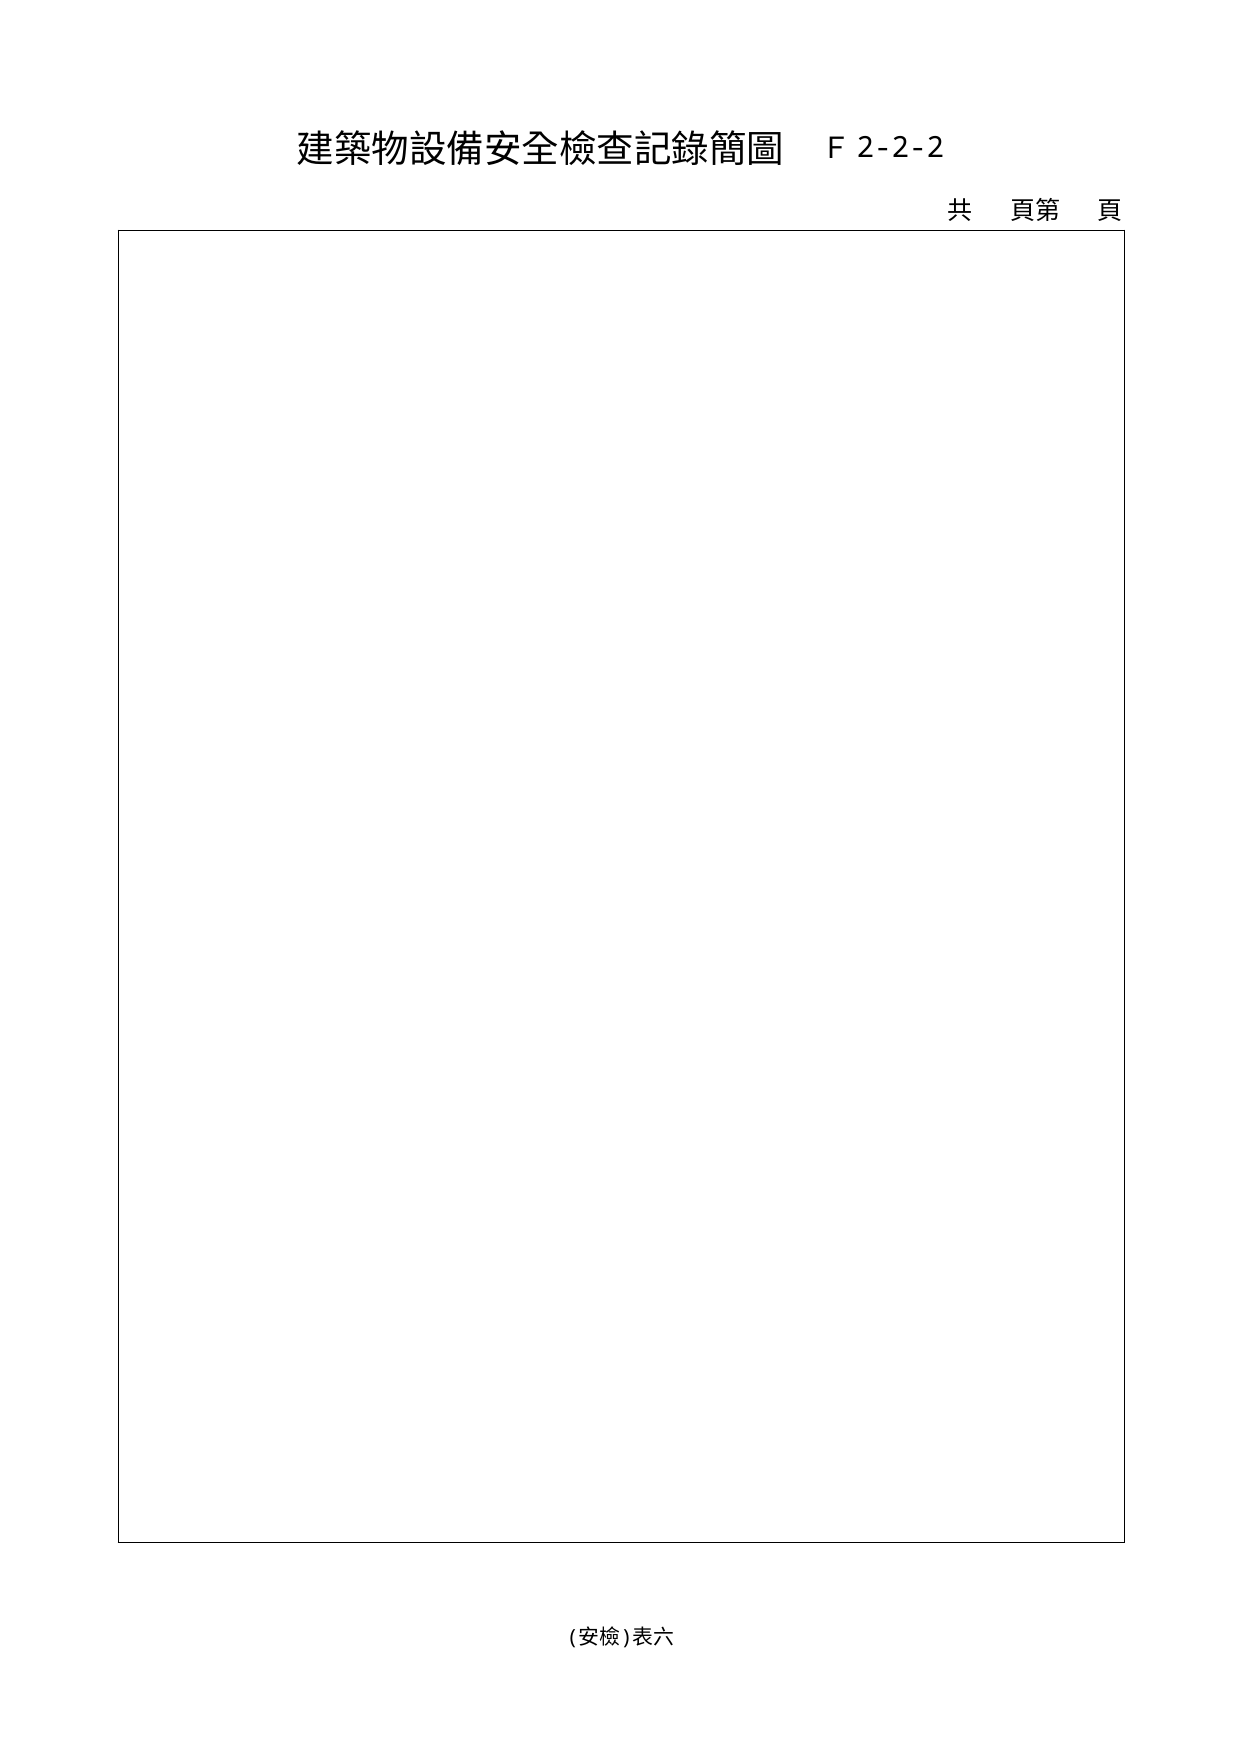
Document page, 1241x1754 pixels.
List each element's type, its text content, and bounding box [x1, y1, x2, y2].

text 共 頁第 頁 [118, 167, 1122, 229]
table_header [119, 231, 1124, 1542]
text 建築物設備安全檢查記錄簡圖 Ｆ2-2-2 [118, 104, 1122, 167]
